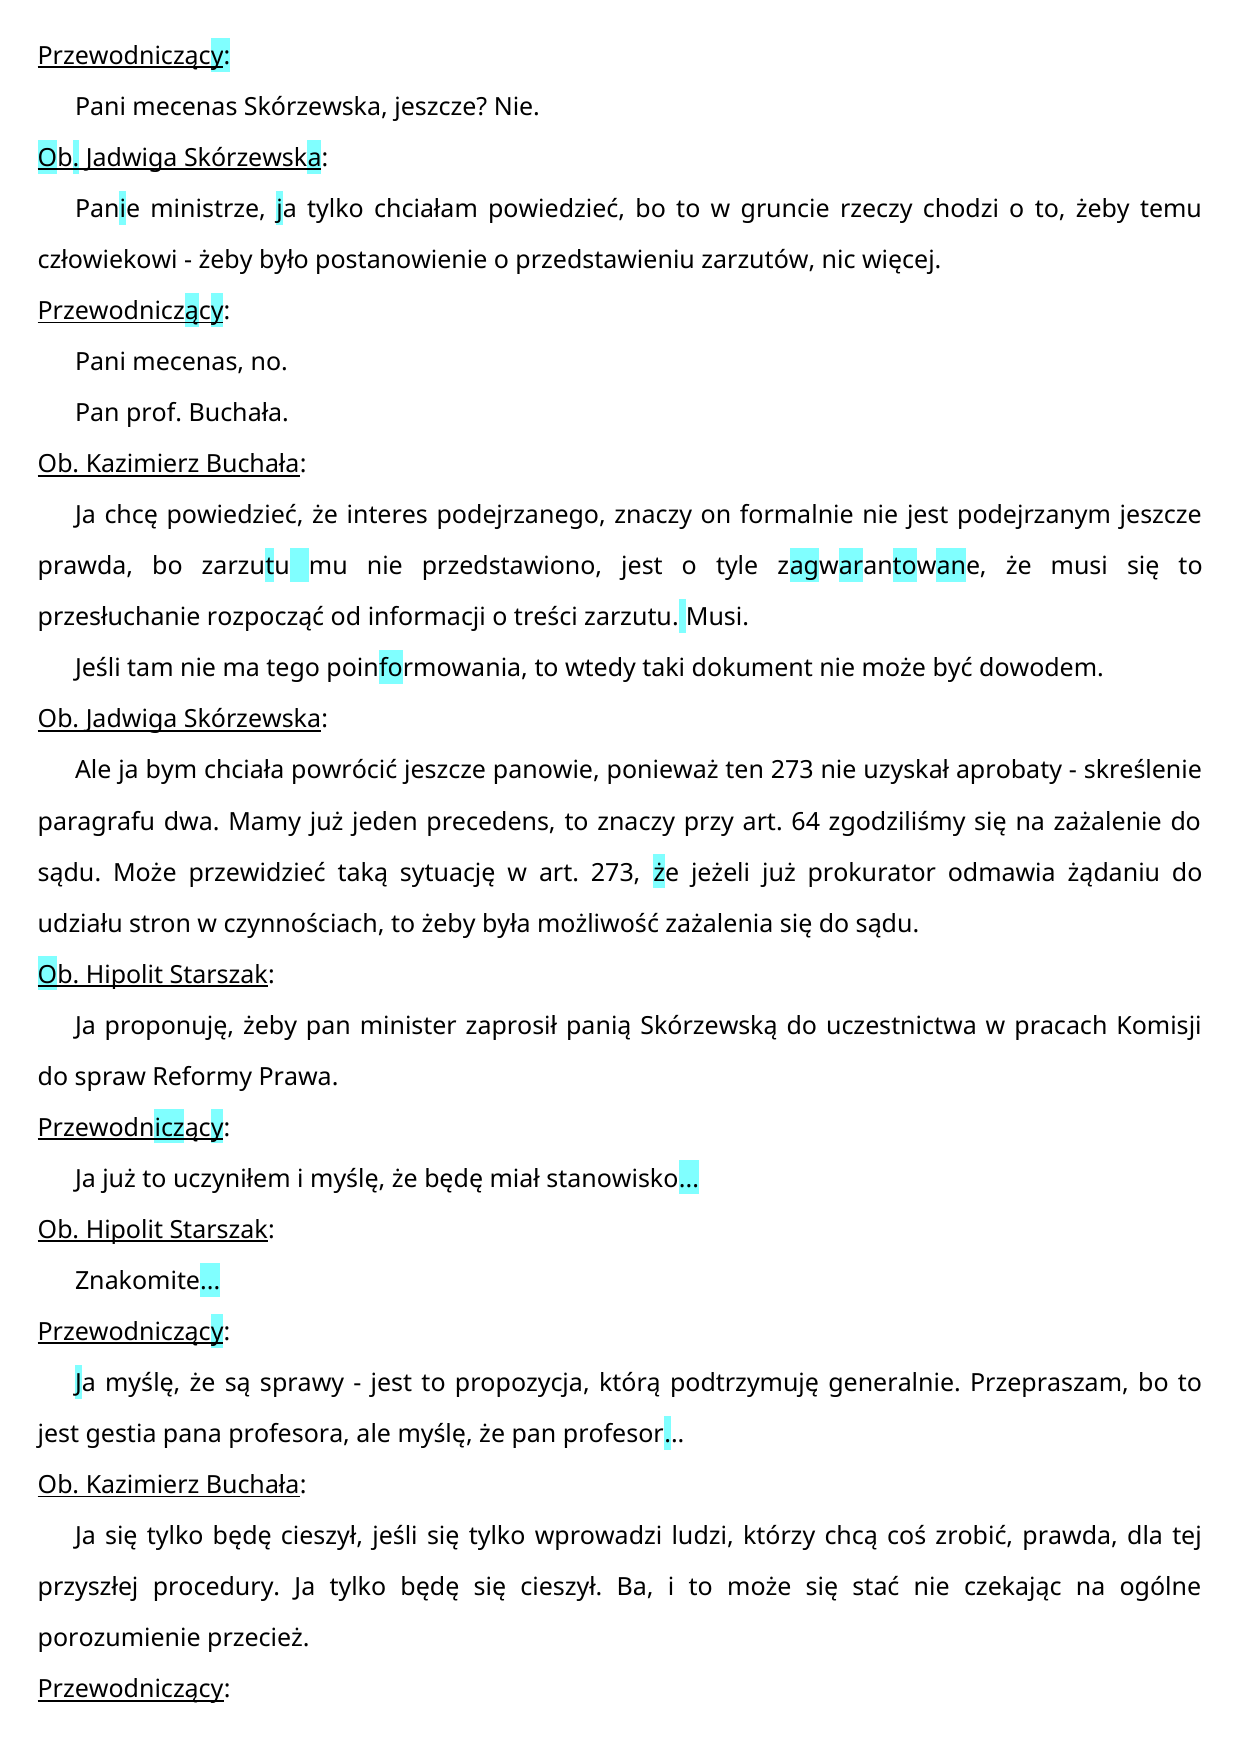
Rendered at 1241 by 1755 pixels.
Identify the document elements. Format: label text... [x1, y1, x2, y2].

text Ale ja bym chciała powrócić jeszcze panowie, ponieważ ten 273 nie uzyskał aprobaty - skreślenie paragrafu dwa. Mamy już jeden precedens, to znaczy przy art. 64 zgodziliśmy się na zażalenie do sądu. Może przewidzieć taką sytuację w art. 273, że jeżeli już prokurator odmawia żądaniu do udziału stron w czynnościach, to żeby była możliwość zażalenia się do sądu. [37, 752, 1203, 939]
text Pani mecenas Skórzewska, jeszcze? Nie. [37, 88, 1203, 123]
text Przewodniczący: [37, 1671, 1203, 1705]
text Ob. Kazimierz Buchała: [37, 446, 1203, 480]
text Panie ministrze, ja tylko chciałam powiedzieć, bo to w gruncie rzeczy chodzi o to, żeby temu człowiekowi - żeby było postanowienie o przedstawieniu zarzutów, nic więcej. [37, 191, 1203, 276]
text Ob. Hipolit Starszak: [37, 1211, 1203, 1246]
text Ja się tylko będę cieszył, jeśli się tylko wprowadzi ludzi, którzy chcą coś zrobić, prawda, dla tej przyszłej procedury. Ja tylko będę się cieszył. Ba, i to może się stać nie czekając na ogólne porozumienie przecież. [37, 1518, 1203, 1654]
text Ja proponuję, żeby pan minister zaprosił panią Skórzewską do uczestnictwa w pracach Komisji do spraw Reformy Prawa. [37, 1007, 1203, 1092]
text Pani mecenas, no. [37, 344, 1203, 378]
text Ja już to uczyniłem i myślę, że będę miał stanowisko... [37, 1160, 1203, 1194]
text Ob. Jadwiga Skórzewska: [37, 701, 1203, 735]
text Przewodniczący: [37, 1109, 1203, 1143]
text Ob. Hipolit Starszak: [37, 956, 1203, 990]
text Jeśli tam nie ma tego poinformowania, to wtedy taki dokument nie może być dowodem. [37, 650, 1203, 684]
text Ob. Kazimierz Buchała: [37, 1467, 1203, 1501]
text Przewodniczący: [37, 1313, 1203, 1348]
text Ob. Jadwiga Skórzewska: [37, 139, 1203, 174]
text Ja chcę powiedzieć, że interes podejrzanego, znaczy on formalnie nie jest podejrzanym jeszcze prawda, bo zarzutu mu nie przedstawiono, jest o tyle zagwarantowane, że musi się to przesłuchanie rozpocząć od informacji o treści zarzutu. Musi. [37, 497, 1203, 633]
text Ja myślę, że są sprawy - jest to propozycja, którą podtrzymuję generalnie. Przepraszam, bo to jest gestia pana profesora, ale myślę, że pan profesor... [37, 1364, 1203, 1450]
text Pan prof. Buchała. [37, 395, 1203, 429]
text Znakomite... [37, 1262, 1203, 1297]
text Przewodniczący: [37, 293, 1203, 327]
text Przewodniczący: [37, 37, 1203, 72]
